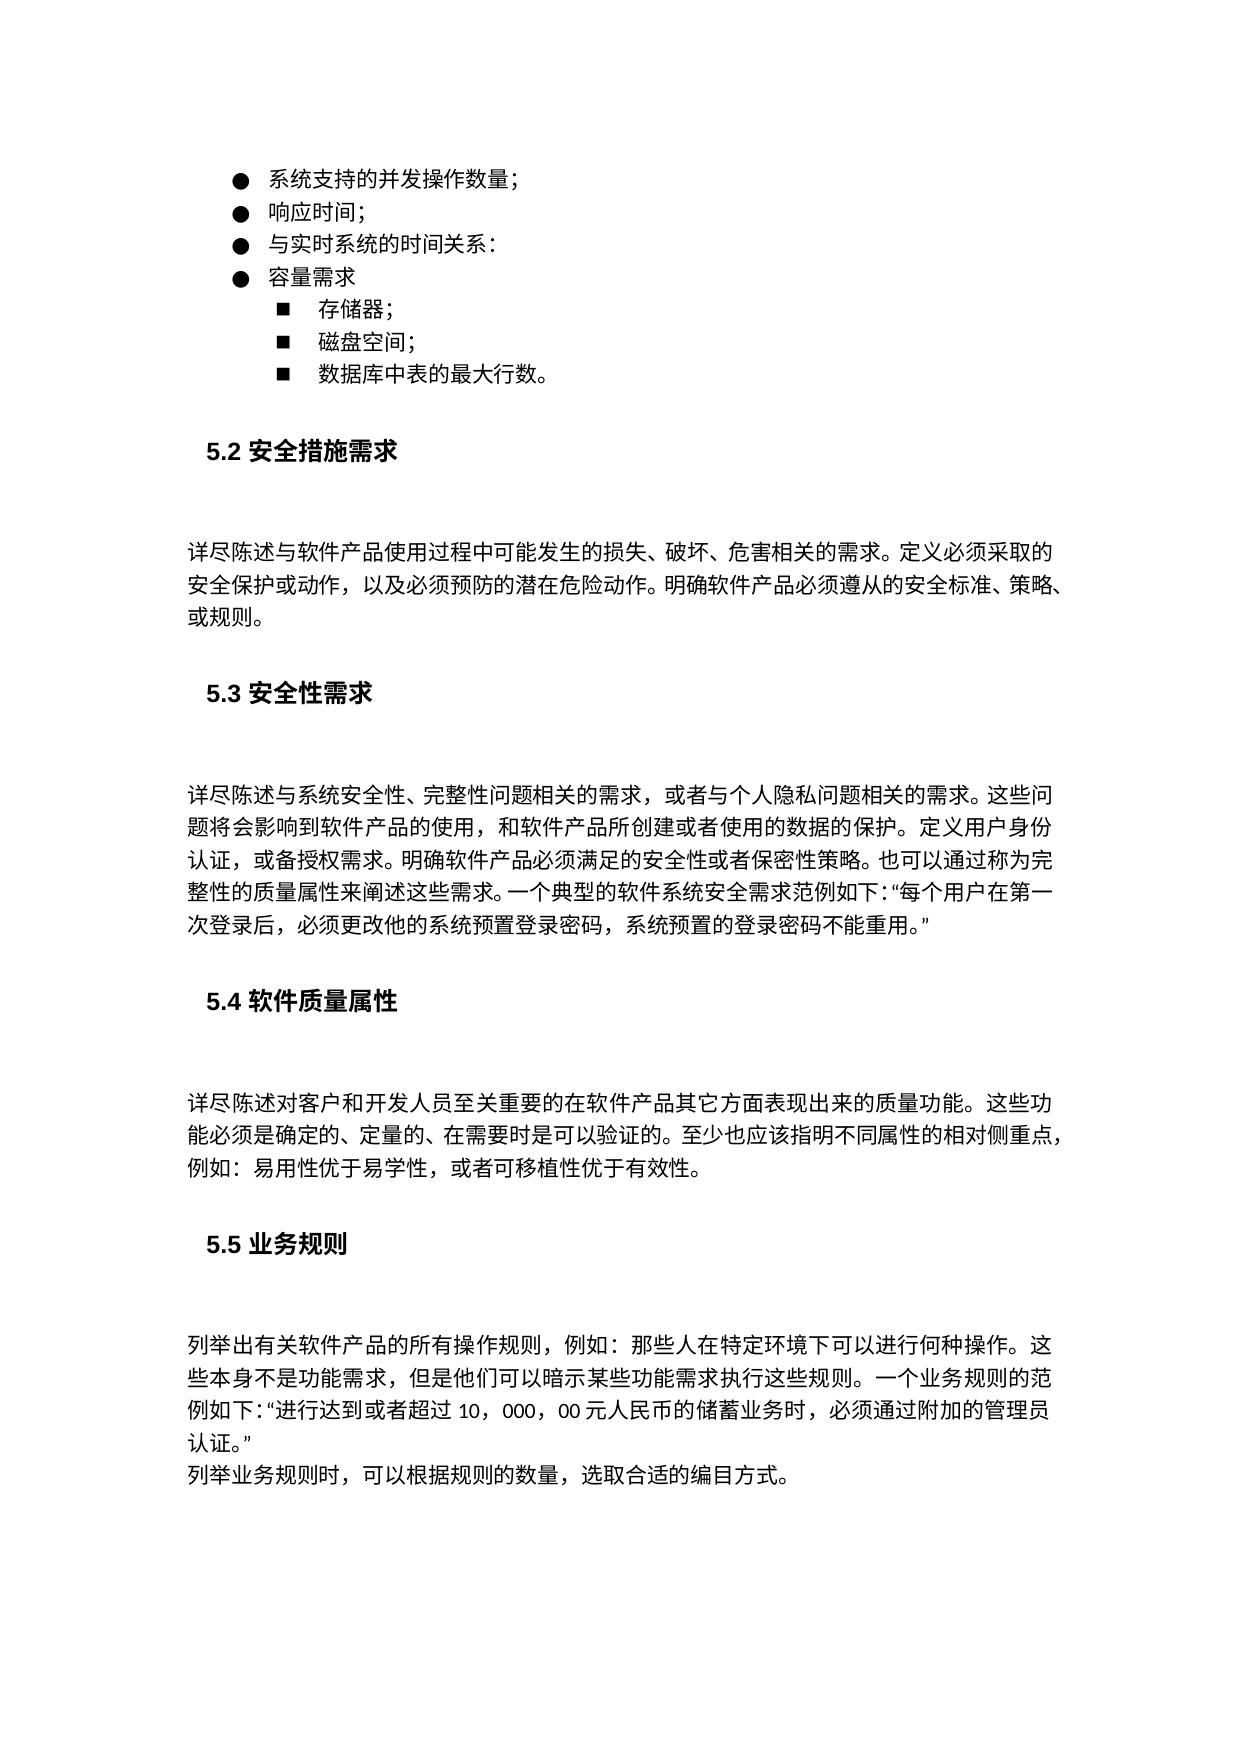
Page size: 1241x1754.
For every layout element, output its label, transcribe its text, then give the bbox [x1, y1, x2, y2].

text 列举业务规则时，可以根据规则的数量，选取合适的编目方式。 [187, 1458, 1053, 1490]
text 详尽陈述对客户和开发人员至关重要的在软件产品其它方面表现出来的质量功能。这些功能必须是确定的、定量的、在需要时是可以验证的。至少也应该指明不同属性的相对侧重点，例如：易用性优于易学性，或者可移植性优于有效性。 [187, 1085, 1053, 1183]
list 磁盘空间； [275, 324, 1053, 357]
text 详尽陈述与软件产品使用过程中可能发生的损失、破坏、危害相关的需求。定义必须采取的安全保护或动作，以及必须预防的潜在危险动作。明确软件产品必须遵从的安全标准、策略、或规则。 [187, 535, 1053, 632]
text 列举出有关软件产品的所有操作规则，例如：那些人在特定环境下可以进行何种操作。这些本身不是功能需求，但是他们可以暗示某些功能需求执行这些规则。一个业务规则的范例如下：“进行达到或者超过10，000，00元人民币的储蓄业务时，必须通过附加的管理员认证。” [187, 1328, 1053, 1458]
subtitle 软件质量属性 [206, 967, 1053, 1032]
subtitle 安全性需求 [206, 659, 1053, 724]
subtitle 安全措施需求 [206, 417, 1053, 482]
list 容量需求 [231, 259, 1053, 292]
subtitle 业务规则 [206, 1210, 1053, 1275]
list 数据库中表的最大行数。 [275, 357, 1053, 389]
list 响应时间； [231, 194, 1053, 227]
list 与实时系统的时间关系： [231, 227, 1053, 259]
list 系统支持的并发操作数量； [231, 162, 1053, 194]
text 详尽陈述与系统安全性、完整性问题相关的需求，或者与个人隐私问题相关的需求。这些问题将会影响到软件产品的使用，和软件产品所创建或者使用的数据的保护。定义用户身份认证，或备授权需求。明确软件产品必须满足的安全性或者保密性策略。也可以通过称为完整性的质量属性来阐述这些需求。一个典型的软件系统安全需求范例如下：“每个用户在第一次登录后，必须更改他的系统预置登录密码，系统预置的登录密码不能重用。” [187, 777, 1053, 940]
list 存储器； [275, 292, 1053, 324]
